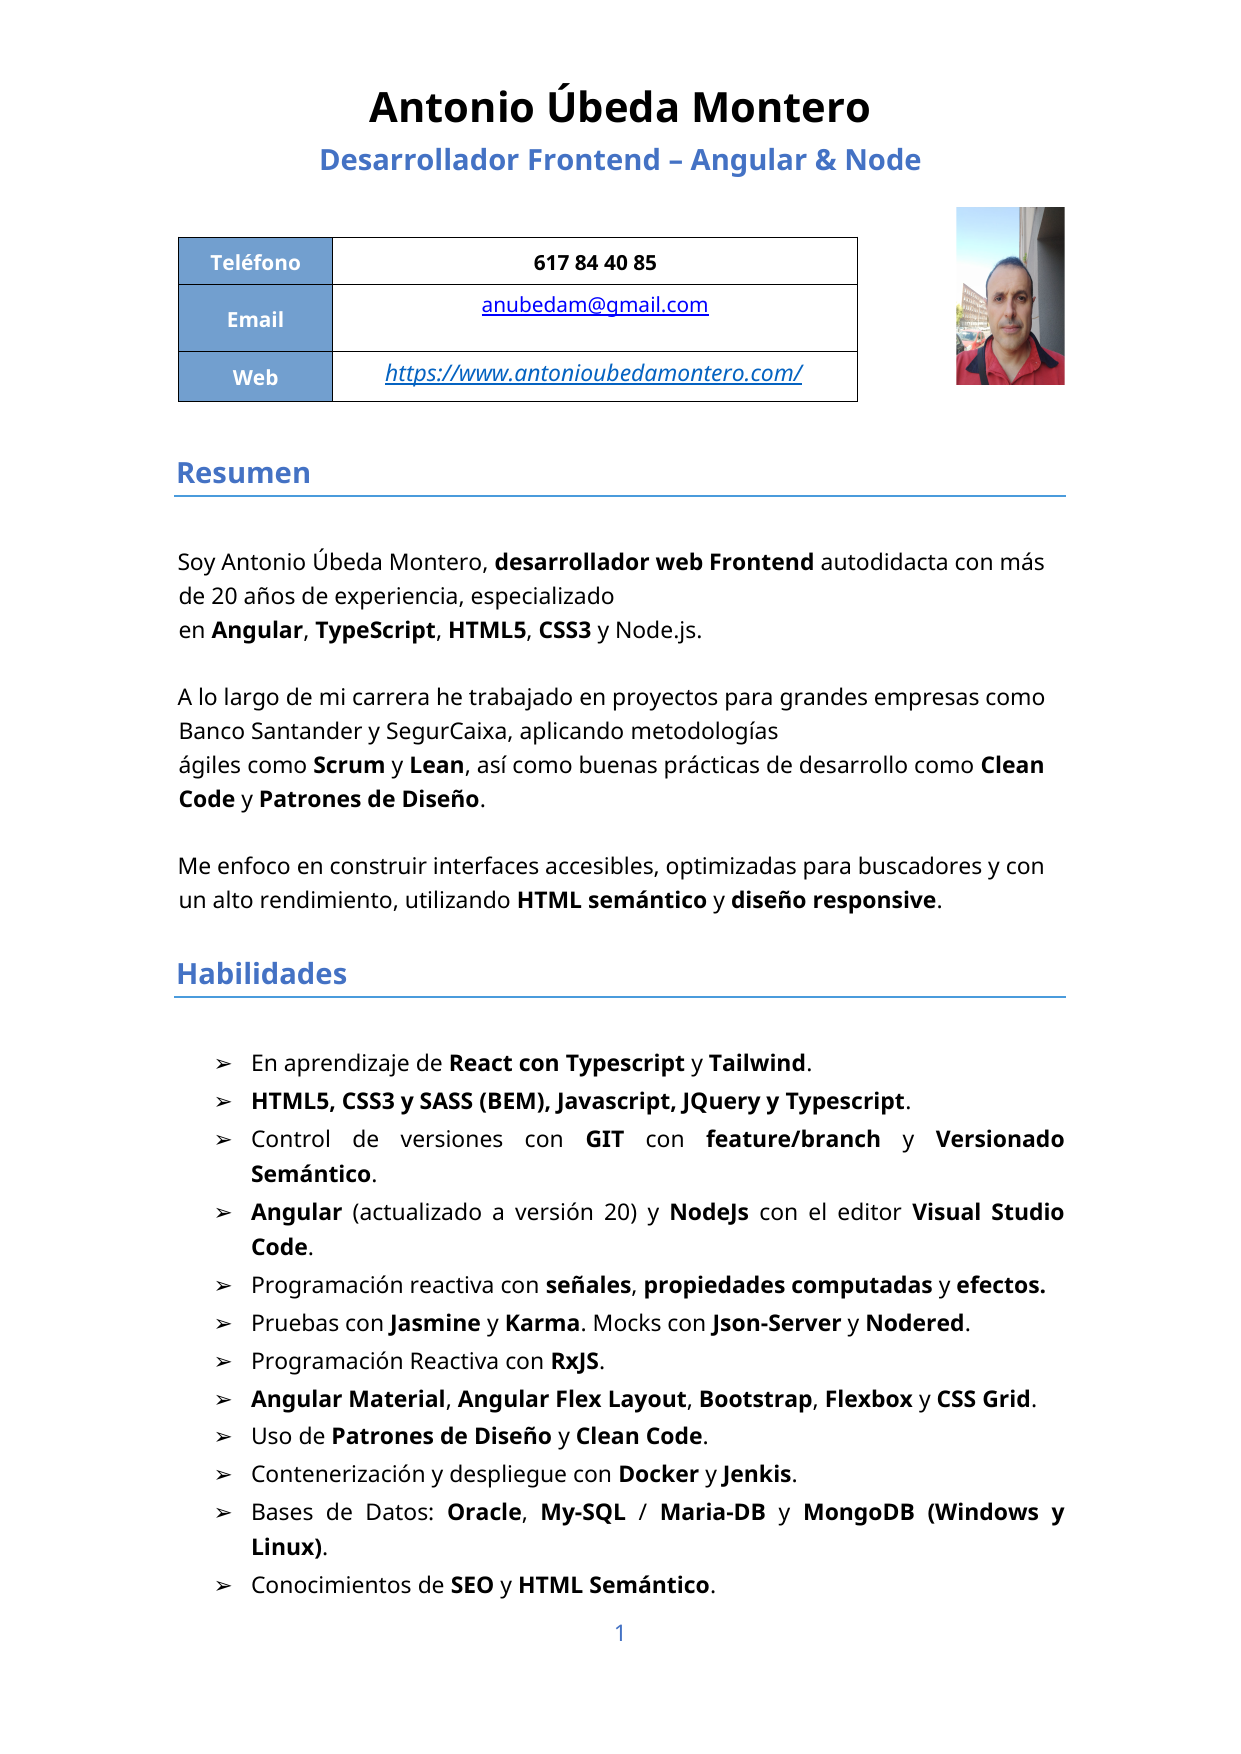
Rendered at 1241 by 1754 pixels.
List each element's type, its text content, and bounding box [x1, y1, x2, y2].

list Pruebas con Jasmine y Karma. Mocks con Json-Server y Nodered. [213, 1307, 1064, 1338]
text Soy Antonio Úbeda Montero, desarrollador web Frontend autodidacta con más de 20 años de experiencia, especializado en Angular, TypeScript, HTML5, CSS3 y Node.js. [177, 546, 1063, 645]
list En aprendizaje de React con Typescript y Tailwind. [213, 1047, 1064, 1078]
list Control de versiones con GIT con feature/branch y Versionado Semántico. [213, 1123, 1064, 1189]
table_cell Web [179, 352, 332, 401]
table_cell anubedam@gmail.com [333, 285, 857, 351]
list Uso de Patrones de Diseño y Clean Code. [213, 1420, 1064, 1452]
list Angular (actualizado a versión 20) y NodeJs con el editor Visual Studio Code. [213, 1196, 1064, 1262]
text Antonio Úbeda Montero [177, 78, 1063, 135]
text Me enfoco en construir interfaces accesibles, optimizadas para buscadores y con un alto rendimiento, utilizando HTML semántico y diseño responsive. [177, 850, 1063, 915]
text Desarrollador Frontend – Angular & Node [177, 139, 1063, 179]
subtitle Resumen [176, 452, 1067, 492]
list Bases de Datos: Oracle, My-SQL / Maria-DB y MongoDB (Windows y Linux). [213, 1496, 1064, 1562]
table_cell Email [179, 285, 332, 351]
table_cell https://www.antonioubedamontero.com/ [333, 352, 857, 401]
list Programación reactiva con señales, propiedades computadas y efectos. [213, 1269, 1064, 1300]
list Conocimientos de SEO y HTML Semántico. [213, 1569, 1064, 1600]
list Programación Reactiva con RxJS. [213, 1345, 1064, 1376]
picture [956, 207, 1065, 385]
table_header 617 84 40 85 [333, 238, 857, 284]
subtitle Habilidades [176, 953, 1067, 993]
list HTML5, CSS3 y SASS (BEM), Javascript, JQuery y Typescript. [213, 1085, 1064, 1116]
list Angular Material, Angular Flex Layout, Bootstrap, Flexbox y CSS Grid. [213, 1382, 1064, 1414]
list Contenerización y despliegue con Docker y Jenkis. [213, 1458, 1064, 1489]
table_header Teléfono [179, 238, 332, 284]
text A lo largo de mi carrera he trabajado en proyectos para grandes empresas como Banco Santander y SegurCaixa, aplicando metodologías ágiles como Scrum y Lean, así como buenas prácticas de desarrollo como Clean Code y Patrones de Diseño. [177, 681, 1063, 814]
